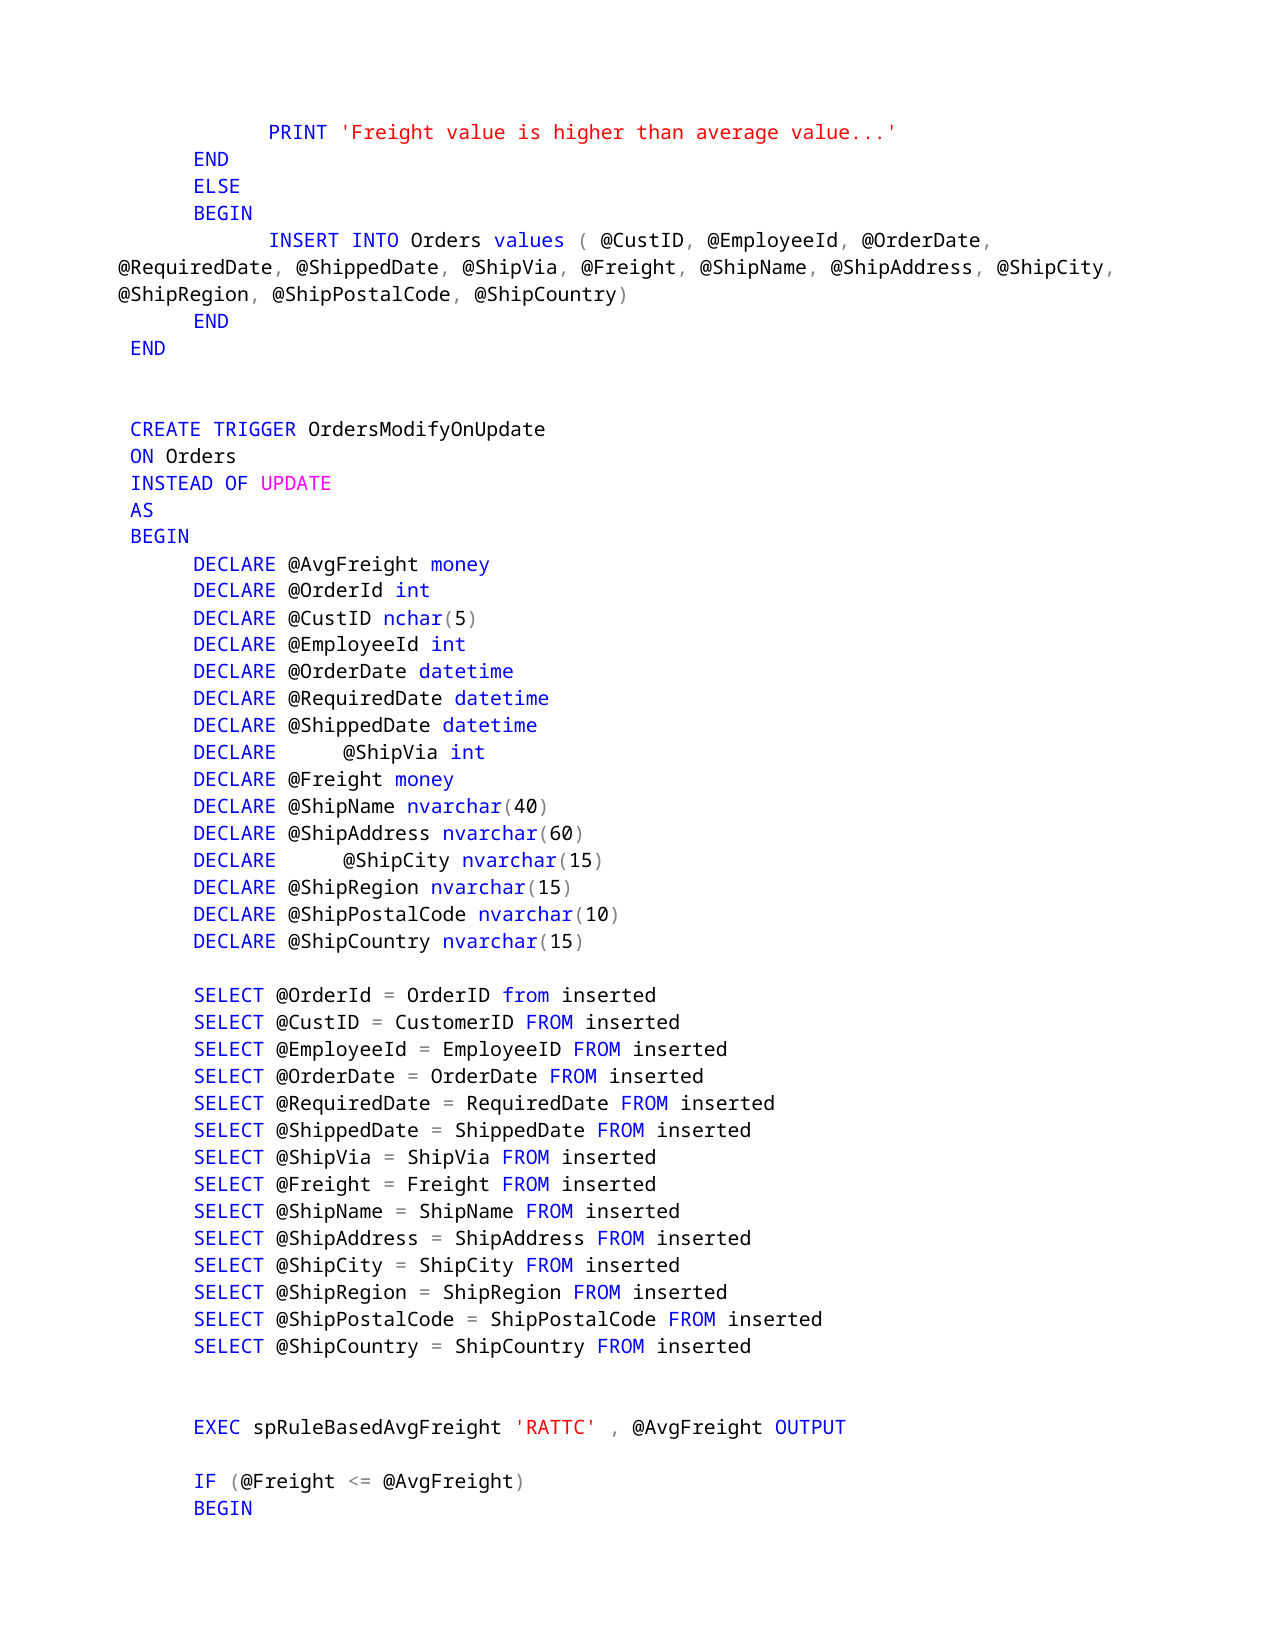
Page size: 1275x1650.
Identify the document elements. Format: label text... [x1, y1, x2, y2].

text DECLARE @AvgFreight money [118, 550, 1157, 577]
text DECLARE @OrderId int [118, 577, 1157, 604]
text INSTEAD OF UPDATE [118, 469, 1157, 496]
text DECLARE @ShipName nvarchar(40) [118, 793, 1157, 819]
text END [118, 334, 1157, 361]
text SELECT @OrderId = OrderID from inserted [118, 981, 1157, 1008]
text CREATE TRIGGER OrdersModifyOnUpdate [118, 415, 1157, 442]
text EXEC spRuleBasedAvgFreight 'RATTC' , @AvgFreight OUTPUT [118, 1413, 1157, 1440]
text END [118, 145, 1157, 172]
text SELECT @ShipRegion = ShipRegion FROM inserted [118, 1278, 1157, 1305]
text DECLARE @ShipVia int [118, 739, 1157, 766]
text DECLARE @ShippedDate datetime [118, 712, 1157, 739]
text SELECT @ShipCountry = ShipCountry FROM inserted [118, 1332, 1157, 1359]
text ON Orders [118, 442, 1157, 469]
text AS [118, 496, 1157, 523]
text DECLARE @OrderDate datetime [118, 658, 1157, 685]
text SELECT @Freight = Freight FROM inserted [118, 1170, 1157, 1197]
text SELECT @ShippedDate = ShippedDate FROM inserted [118, 1116, 1157, 1143]
text DECLARE @ShipRegion nvarchar(15) [118, 873, 1157, 901]
text DECLARE @ShipPostalCode nvarchar(10) [118, 901, 1157, 927]
text DECLARE @CustID nchar(5) [118, 604, 1157, 631]
text SELECT @CustID = CustomerID FROM inserted [118, 1008, 1157, 1035]
text INSERT INTO Orders values ( @CustID, @EmployeeId, @OrderDate, @RequiredDate, @ShippedDate, @ShipVia, @Freight, @ShipName, @ShipAddress, @ShipCity, @ShipRegion, @ShipPostalCode, @ShipCountry) [118, 226, 1157, 307]
text SELECT @ShipAddress = ShipAddress FROM inserted [118, 1224, 1157, 1251]
text BEGIN [118, 1494, 1157, 1521]
text DECLARE @ShipAddress nvarchar(60) [118, 819, 1157, 847]
text IF (@Freight <= @AvgFreight) [118, 1467, 1157, 1494]
text END [118, 307, 1157, 334]
text SELECT @ShipVia = ShipVia FROM inserted [118, 1143, 1157, 1170]
text SELECT @EmployeeId = EmployeeID FROM inserted [118, 1035, 1157, 1062]
text DECLARE @RequiredDate datetime [118, 685, 1157, 712]
text ELSE [118, 172, 1157, 199]
text BEGIN [118, 523, 1157, 550]
text SELECT @OrderDate = OrderDate FROM inserted [118, 1062, 1157, 1089]
text SELECT @ShipName = ShipName FROM inserted [118, 1197, 1157, 1224]
text DECLARE @ShipCity nvarchar(15) [118, 847, 1157, 873]
text SELECT @RequiredDate = RequiredDate FROM inserted [118, 1089, 1157, 1116]
text DECLARE @ShipCountry nvarchar(15) [118, 927, 1157, 954]
text DECLARE @Freight money [118, 766, 1157, 793]
text BEGIN [118, 199, 1157, 226]
text SELECT @ShipCity = ShipCity FROM inserted [118, 1251, 1157, 1278]
text PRINT 'Freight value is higher than average value...' [118, 118, 1157, 145]
text DECLARE @EmployeeId int [118, 631, 1157, 658]
text SELECT @ShipPostalCode = ShipPostalCode FROM inserted [118, 1305, 1157, 1332]
